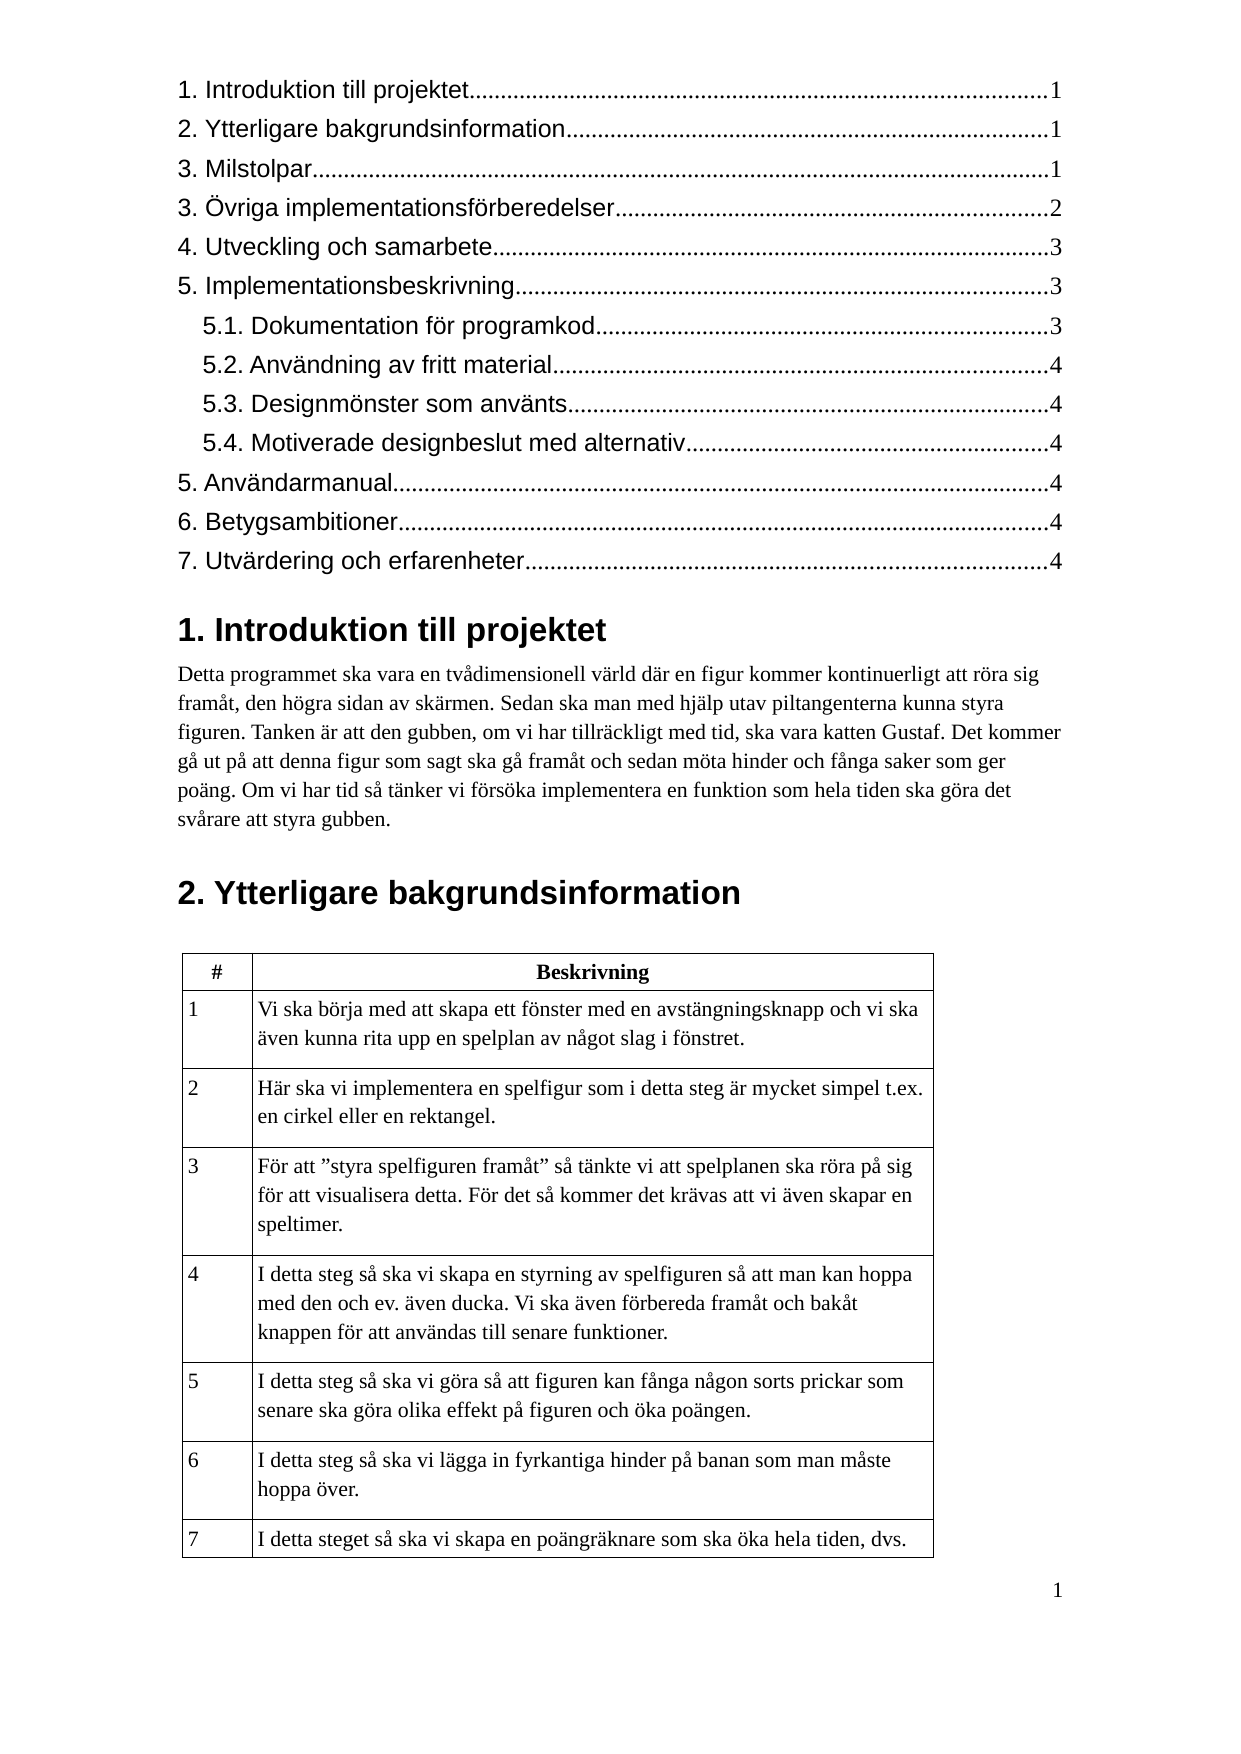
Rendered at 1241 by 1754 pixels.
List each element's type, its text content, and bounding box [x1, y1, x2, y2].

table_cell 6 [183, 1442, 252, 1519]
table_cell I detta steg så ska vi lägga in fyrkantiga hinder på banan som man måste hoppa över. [253, 1442, 933, 1519]
table_cell Här ska vi implementera en spelfigur som i detta steg är mycket simpel t.ex. en cirkel eller en rektangel. [253, 1069, 933, 1147]
text Detta programmet ska vara en tvådimensionell värld där en figur kommer kontinuerligt att röra sig framåt, den högra sidan av skärmen. Sedan ska man med hjälp utav piltangenterna kunna styra figuren. Tanken är att den gubben, om vi har tillräckligt med tid, ska vara katten Gustaf. Det kommer gå ut på att denna figur som sagt ska gå framåt och sedan möta hinder och fånga saker som ger poäng. Om vi har tid så tänker vi försöka implementera en funktion som hela tiden ska göra det svårare att styra gubben. [177, 661, 1063, 831]
table_cell I detta steg så ska vi skapa en styrning av spelfiguren så att man kan hoppa med den och ev. även ducka. Vi ska även förbereda framåt och bakåt knappen för att användas till senare funktioner. [253, 1256, 933, 1362]
text 1. Introduktion till projektet 1 [177, 75, 1063, 104]
table_cell 3 [183, 1148, 252, 1254]
text 5.4. Motiverade designbeslut med alternativ 4 [202, 428, 1063, 457]
text 3. Övriga implementationsförberedelser 2 [177, 193, 1063, 222]
table_cell I detta steg så ska vi göra så att figuren kan fånga någon sorts prickar som senare ska göra olika effekt på figuren och öka poängen. [253, 1363, 933, 1441]
table_cell Vi ska börja med att skapa ett fönster med en avstängningsknapp och vi ska även kunna rita upp en spelplan av något slag i fönstret. [253, 991, 933, 1068]
text 5.2. Användning av fritt material 4 [202, 350, 1063, 379]
subtitle 1. Introduktion till projektet [177, 611, 1063, 649]
text 4. Utveckling och samarbete 3 [177, 232, 1063, 261]
table_cell 2 [183, 1069, 252, 1147]
table_cell 7 [183, 1520, 252, 1557]
text 5. Implementationsbeskrivning 3 [177, 271, 1063, 300]
text 7. Utvärdering och erfarenheter 4 [177, 546, 1063, 575]
text 5.3. Designmönster som använts 4 [202, 389, 1063, 418]
subtitle 2. Ytterligare bakgrundsinformation [177, 873, 1063, 911]
table_header # [183, 954, 252, 989]
table_cell 5 [183, 1363, 252, 1441]
table_header Beskrivning [253, 954, 933, 989]
table_cell 4 [183, 1256, 252, 1362]
text 6. Betygsambitioner 4 [177, 507, 1063, 536]
text 5. Användarmanual 4 [177, 468, 1063, 497]
table_cell För att ”styra spelfiguren framåt” så tänkte vi att spelplanen ska röra på sig för att visualisera detta. För det så kommer det krävas att vi även skapar en speltimer. [253, 1148, 933, 1254]
table_cell I detta steget så ska vi skapa en poängräknare som ska öka hela tiden, dvs. [253, 1520, 933, 1557]
table_cell 1 [183, 991, 252, 1068]
text 5.1. Dokumentation för programkod 3 [202, 311, 1063, 339]
text 3. Milstolpar 1 [177, 153, 1063, 182]
text 2. Ytterligare bakgrundsinformation 1 [177, 114, 1063, 143]
